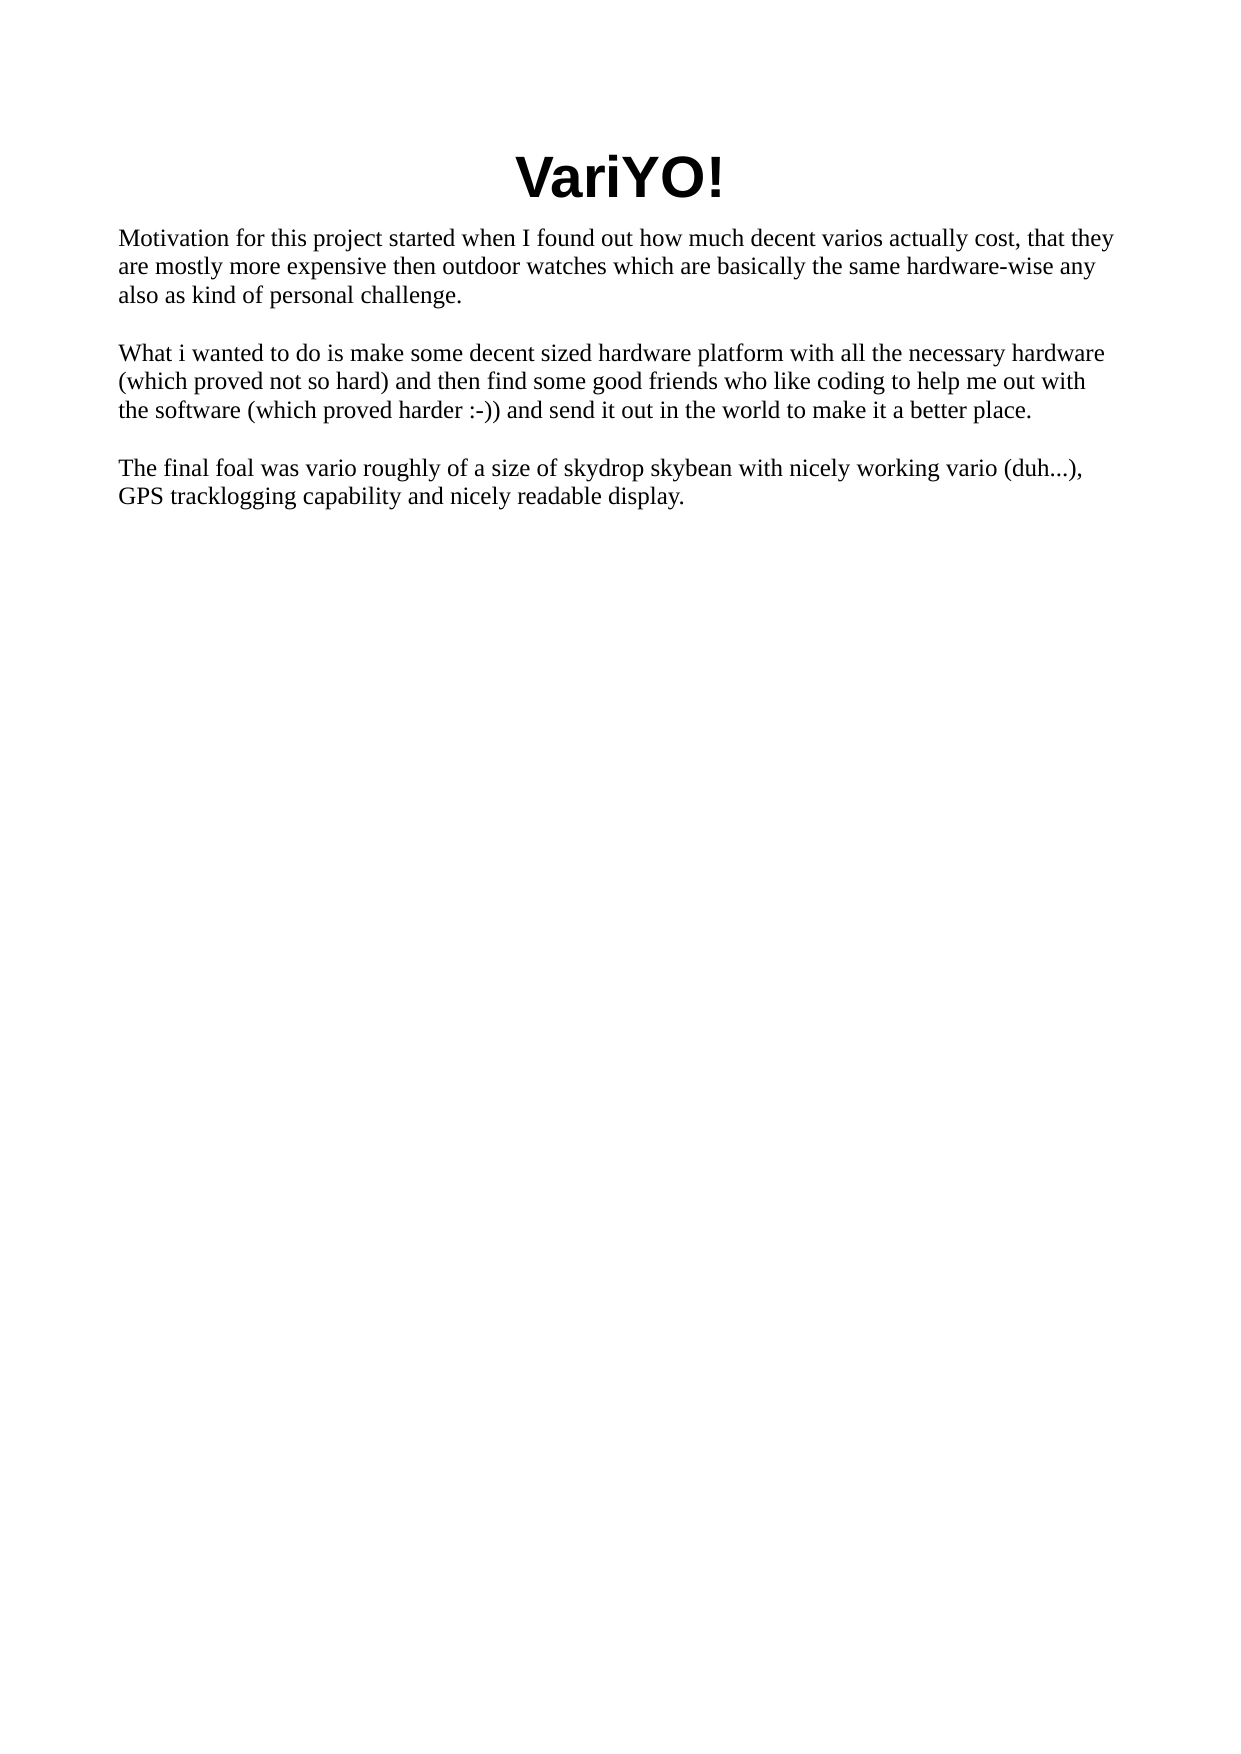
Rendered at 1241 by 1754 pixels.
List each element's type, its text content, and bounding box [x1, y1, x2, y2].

text Motivation for this project started when I found out how much decent varios actually cost, that they are mostly more expensive then outdoor watches which are basically the same hardware-wise any also as kind of personal challenge. [118, 223, 1122, 309]
text What i wanted to do is make some decent sized hardware platform with all the necessary hardware (which proved not so hard) and then find some good friends who like coding to help me out with the software (which proved harder :-)) and send it out in the world to make it a better place. [118, 338, 1122, 424]
text The final foal was vario roughly of a size of skydrop skybean with nicely working vario (duh...), GPS tracklogging capability and nicely readable display. [118, 453, 1122, 510]
title VariYO! [118, 143, 1122, 210]
